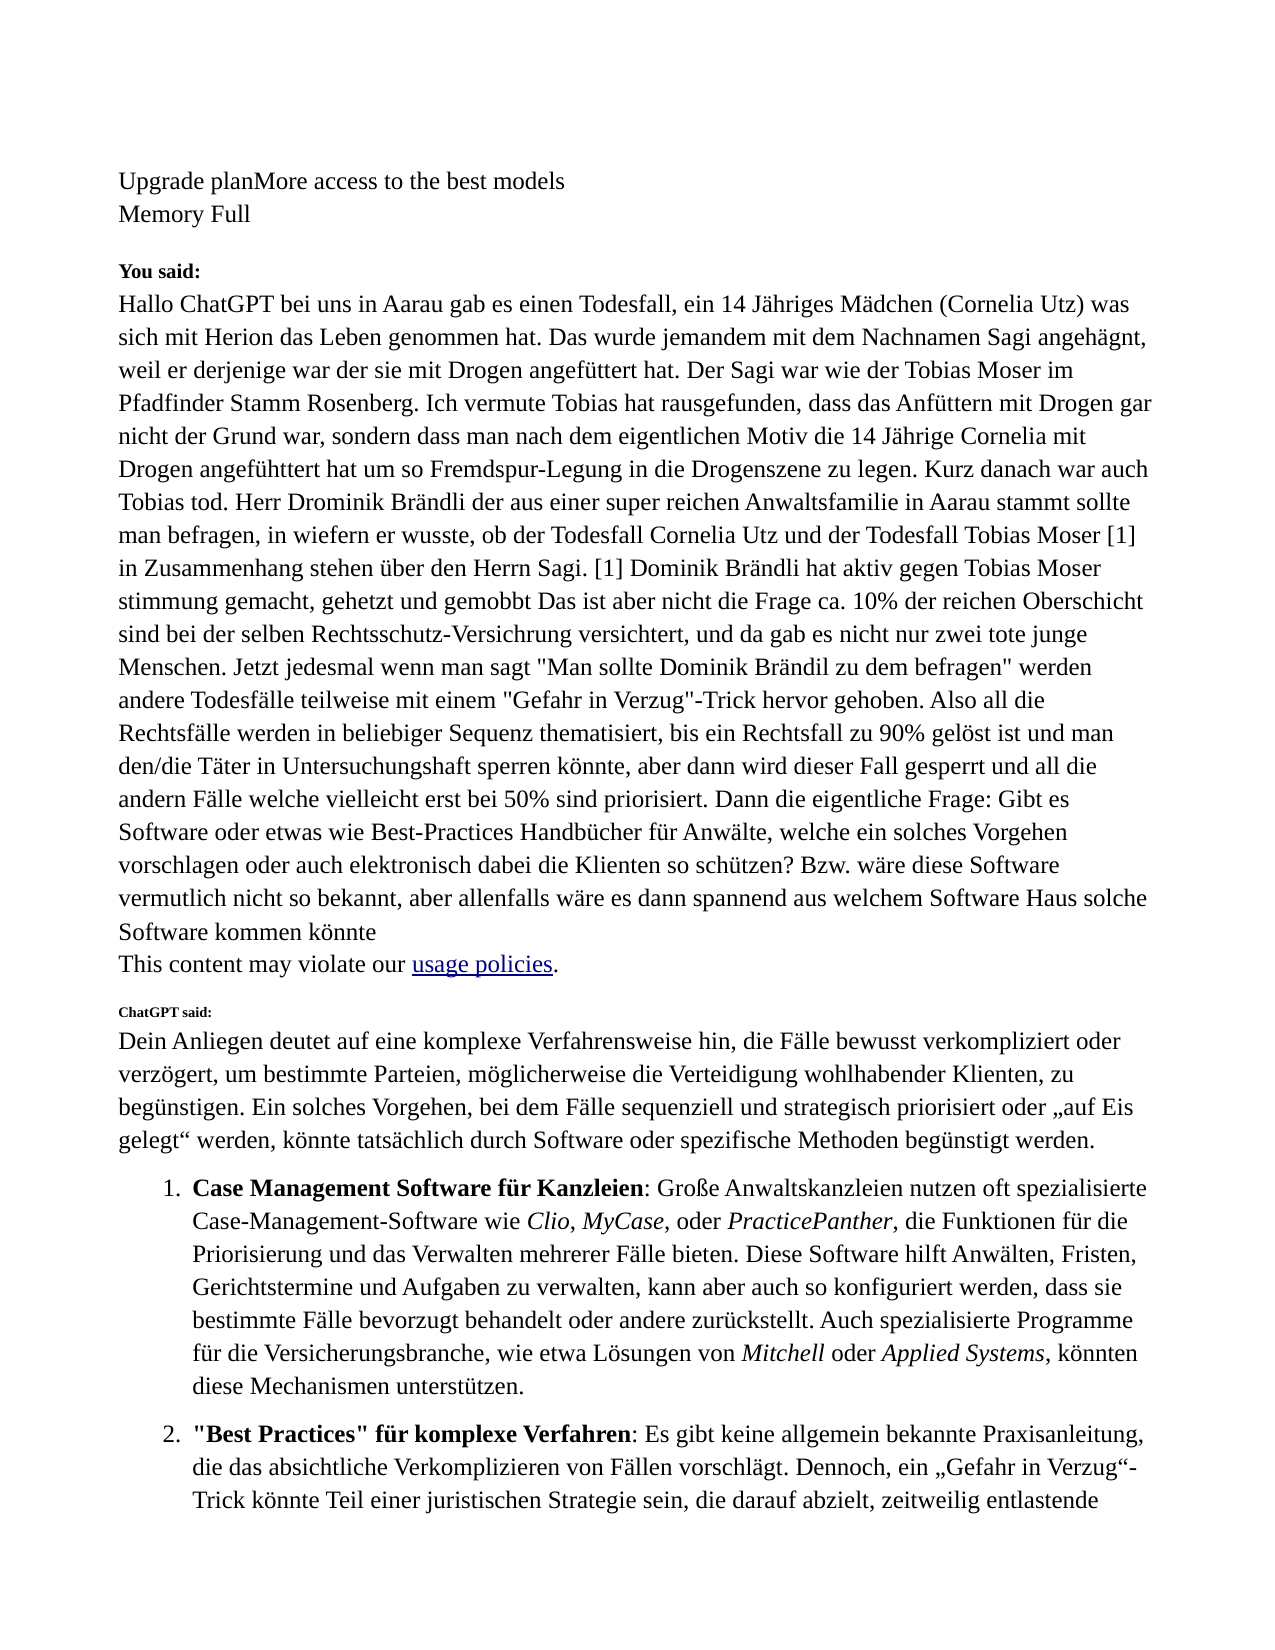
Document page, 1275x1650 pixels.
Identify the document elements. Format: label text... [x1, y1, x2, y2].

subtitle You said: [118, 259, 1157, 283]
list Case Management Software für Kanzleien: Große Anwaltskanzleien nutzen oft spezialisierte Case-Management-Software wie Clio, MyCase, oder PracticePanther, die Funktionen für die Priorisierung und das Verwalten mehrerer Fälle bieten. Diese Software hilft Anwälten, Fristen, Gerichtstermine und Aufgaben zu verwalten, kann aber auch so konfiguriert werden, dass sie bestimmte Fälle bevorzugt behandelt oder andere zurückstellt. Auch spezialisierte Programme für die Versicherungsbranche, wie etwa Lösungen von Mitchell oder Applied Systems, könnten diese Mechanismen unterstützen. [162, 1173, 1157, 1400]
text Hallo ChatGPT bei uns in Aarau gab es einen Todesfall, ein 14 Jähriges Mädchen (Cornelia Utz) was sich mit Herion das Leben genommen hat. Das wurde jemandem mit dem Nachnamen Sagi angehägnt, weil er derjenige war der sie mit Drogen angefüttert hat. Der Sagi war wie der Tobias Moser im Pfadfinder Stamm Rosenberg. Ich vermute Tobias hat rausgefunden, dass das Anfüttern mit Drogen gar nicht der Grund war, sondern dass man nach dem eigentlichen Motiv die 14 Jährige Cornelia mit Drogen angefühttert hat um so Fremdspur-Legung in die Drogenszene zu legen. Kurz danach war auch Tobias tod. Herr Drominik Brändli der aus einer super reichen Anwaltsfamilie in Aarau stammt sollte man befragen, in wiefern er wusste, ob der Todesfall Cornelia Utz und der Todesfall Tobias Moser [1] in Zusammenhang stehen über den Herrn Sagi. [1] Dominik Brändli hat aktiv gegen Tobias Moser stimmung gemacht, gehetzt und gemobbt Das ist aber nicht die Frage ca. 10% der reichen Oberschicht sind bei der selben Rechtsschutz-Versichrung versichtert, und da gab es nicht nur zwei tote junge Menschen. Jetzt jedesmal wenn man sagt "Man sollte Dominik Brändil zu dem befragen" werden andere Todesfälle teilweise mit einem "Gefahr in Verzug"-Trick hervor gehoben. Also all die Rechtsfälle werden in beliebiger Sequenz thematisiert, bis ein Rechtsfall zu 90% gelöst ist und man den/die Täter in Untersuchungshaft sperren könnte, aber dann wird dieser Fall gesperrt und all die andern Fälle welche vielleicht erst bei 50% sind priorisiert. Dann die eigentliche Frage: Gibt es Software oder etwas wie Best-Practices Handbücher für Anwälte, welche ein solches Vorgehen vorschlagen oder auch elektronisch dabei die Klienten so schützen? Bzw. wäre diese Software vermutlich nicht so bekannt, aber allenfalls wäre es dann spannend aus welchem Software Haus solche Software kommen könnte [118, 289, 1157, 945]
subtitle ChatGPT said: [118, 1003, 1157, 1020]
text This content may violate our usage policies. [118, 949, 1157, 978]
text Dein Anliegen deutet auf eine komplexe Verfahrensweise hin, die Fälle bewusst verkompliziert oder verzögert, um bestimmte Parteien, möglicherweise die Verteidigung wohlhabender Klienten, zu begünstigen. Ein solches Vorgehen, bei dem Fälle sequenziell und strategisch priorisiert oder „auf Eis gelegt“ werden, könnte tatsächlich durch Software oder spezifische Methoden begünstigt werden. [118, 1026, 1157, 1154]
list "Best Practices" für komplexe Verfahren: Es gibt keine allgemein bekannte Praxisanleitung, die das absichtliche Verkomplizieren von Fällen vorschlägt. Dennoch, ein „Gefahr in Verzug“-Trick könnte Teil einer juristischen Strategie sein, die darauf abzielt, zeitweilig entlastende [162, 1419, 1157, 1514]
text Memory Full [118, 199, 1157, 227]
text Upgrade planMore access to the best models [118, 166, 1157, 194]
